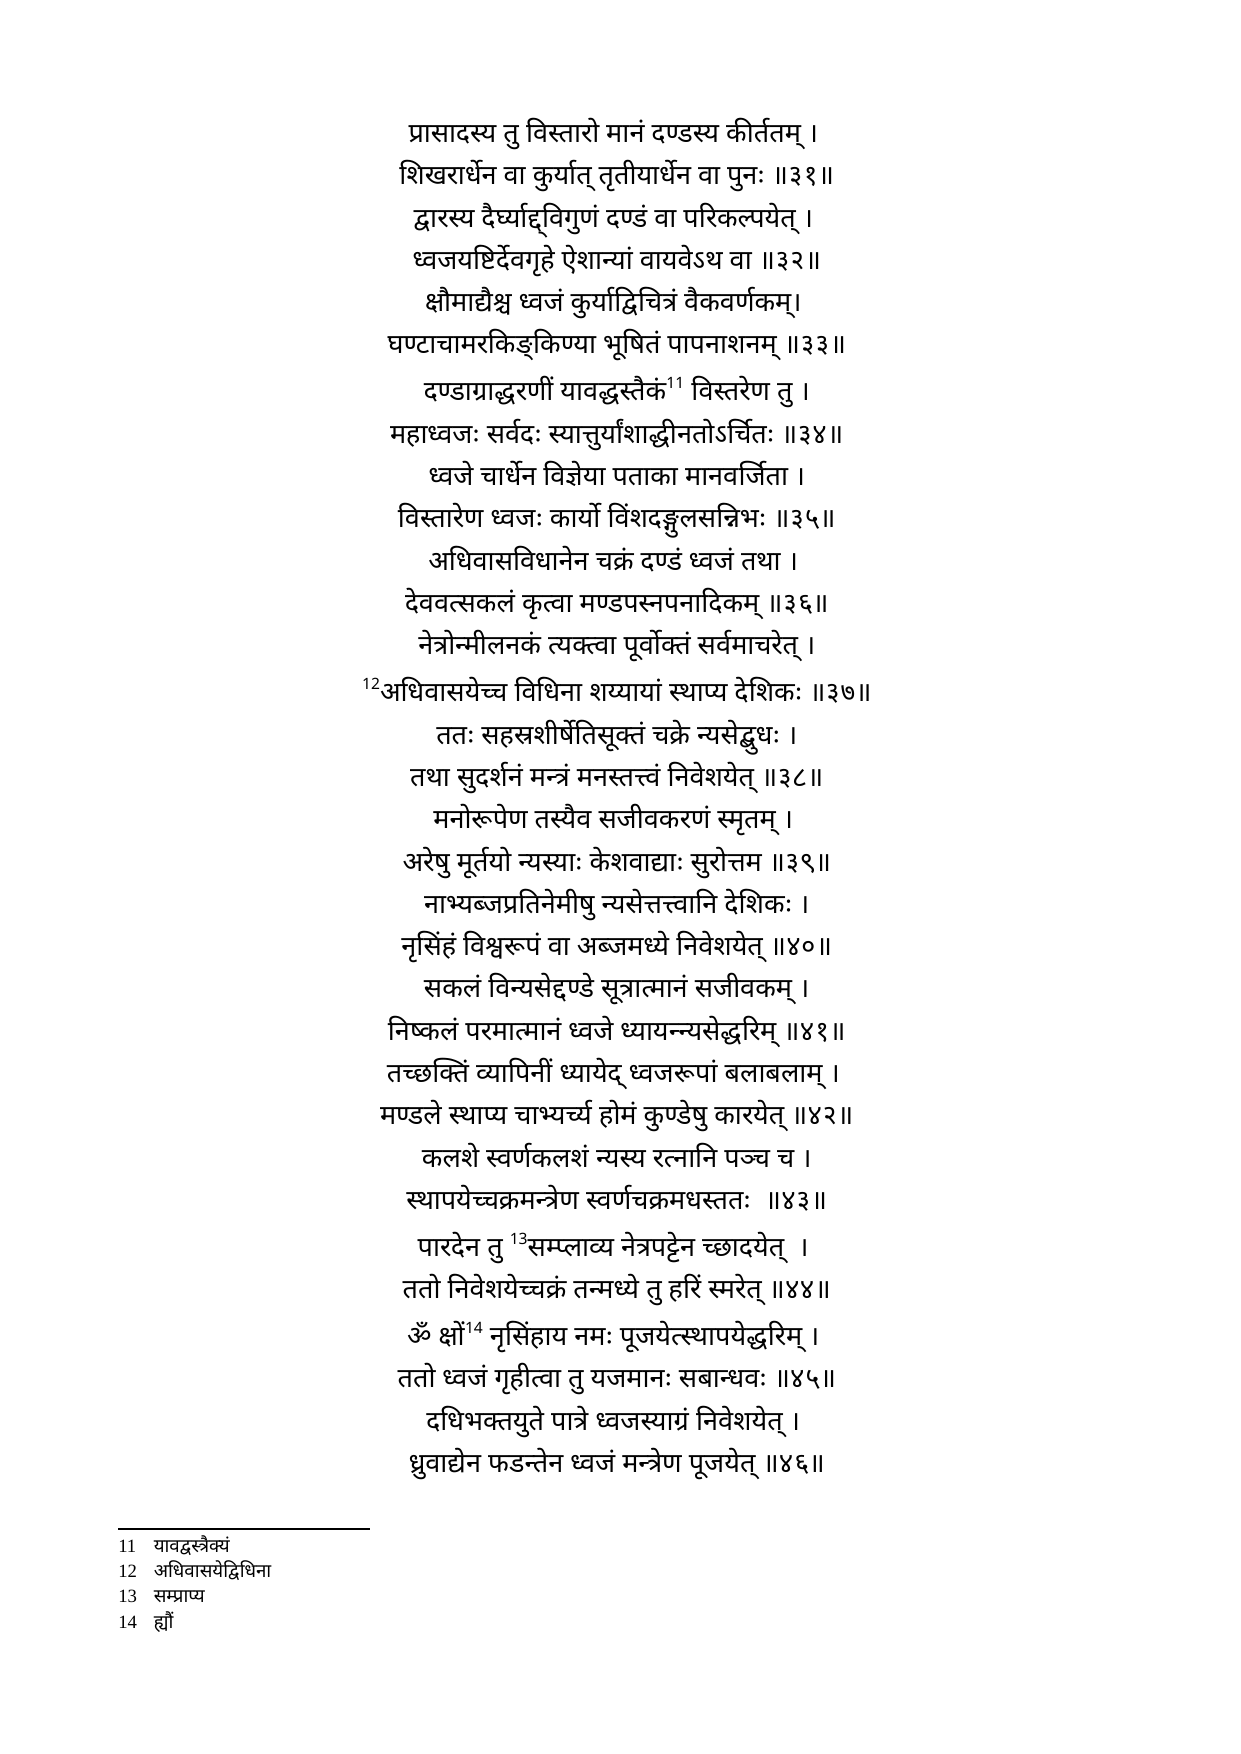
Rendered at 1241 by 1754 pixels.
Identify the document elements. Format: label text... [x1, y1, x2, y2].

text दधिभक्तयुते पात्रे ध्वजस्याग्रं निवेशयेत् । ध्रुवाद्येन फडन्तेन ध्वजं मन्त्रेण पूजयेत् ॥४६॥ [118, 1406, 1122, 1483]
text यावद्वस्त्रैक्यं [118, 1535, 1122, 1560]
text देववत्सकलं कृत्वा मण्डपस्नपनादिकम् ॥३६॥ नेत्रोन्मीलनकं त्यक्त्वा पूर्वोक्तं सर्वमाचरेत् । अधिवासयेच्च विधिना शय्यायां स्थाप्य देशिकः ॥३७॥ ततः सहस्रशीर्षेतिसूक्तं चक्रे न्यसेद्बुधः । तथा सुदर्शनं मन्त्रं मनस्तत्त्वं निवेशयेत् ॥३८॥ मनोरूपेण तस्यैव सजीवकरणं स्मृतम् । अरेषु मूर्तयो न्यस्याः केशवाद्याः सुरोत्तम ॥३९॥ नाभ्यब्जप्रतिनेमीषु न्यसेत्तत्त्वानि देशिकः । नृसिंहं विश्वरूपं वा अब्जमध्ये निवेशयेत् ॥४०॥ सकलं विन्यसेद्दण्डे सूत्रात्मानं सजीवकम् । निष्कलं परमात्मानं ध्वजे ध्यायन्न्यसेद्धरिम् ॥४१॥ तच्छक्तिं व्यापिनीं ध्यायेद् ध्वजरूपां बलाबलाम् । मण्डले स्थाप्य चाभ्यर्च्य होमं कुण्डेषु कारयेत् ॥४२॥ कलशे स्वर्णकलशं न्यस्य रत्नानि पञ्च च । स्थापयेच्चक्रमन्त्रेण स्वर्णचक्रमधस्ततः ॥४३॥ पारदेन तु सम्प्लाव्य नेत्रपट्टेन च्छादयेत् । ततो निवेशयेच्चक्रं तन्मध्ये तु हरिं स्मरेत् ॥४४॥ ॐ क्षों नृसिंहाय नमः पूजयेत्स्थापयेद्धरिम् । ततो ध्वजं गृहीत्वा तु यजमानः सबान्धवः ॥४५॥ [118, 588, 1122, 1399]
text सम्प्राप्य [118, 1585, 1122, 1611]
text प्रासादस्य तु विस्तारो मानं दण्डस्य कीर्ततम् । शिखरार्धेन वा कुर्यात् तृतीयार्धेन वा पुनः ॥३१॥ द्वारस्य दैर्घ्याद्द्विगुणं दण्डं वा परिकल्पयेत् । ध्वजयष्टिर्देवगृहे ऐशान्यां वायवेऽथ वा ॥३२॥ क्षौमाद्यैश्च ध्वजं कुर्याद्विचित्रं वैकवर्णकम्। घण्टाचामरकिङ्किण्या भूषितं पापनाशनम् ॥३३॥ दण्डाग्राद्धरणीं यावद्धस्तैकं विस्तरेण तु । महाध्वजः सर्वदः स्यात्तुर्यांशाद्धीनतोऽर्चितः ॥३४॥ ध्वजे चार्धेन विज्ञेया पताका मानवर्जिता । विस्तारेण ध्वजः कार्यो विंशदङ्गुलसन्निभः ॥३५॥ अधिवासविधानेन चक्रं दण्डं ध्वजं तथा । [118, 118, 1122, 581]
text ह्यौं [118, 1611, 1122, 1636]
text अधिवासयेद्विधिना [118, 1560, 1122, 1585]
